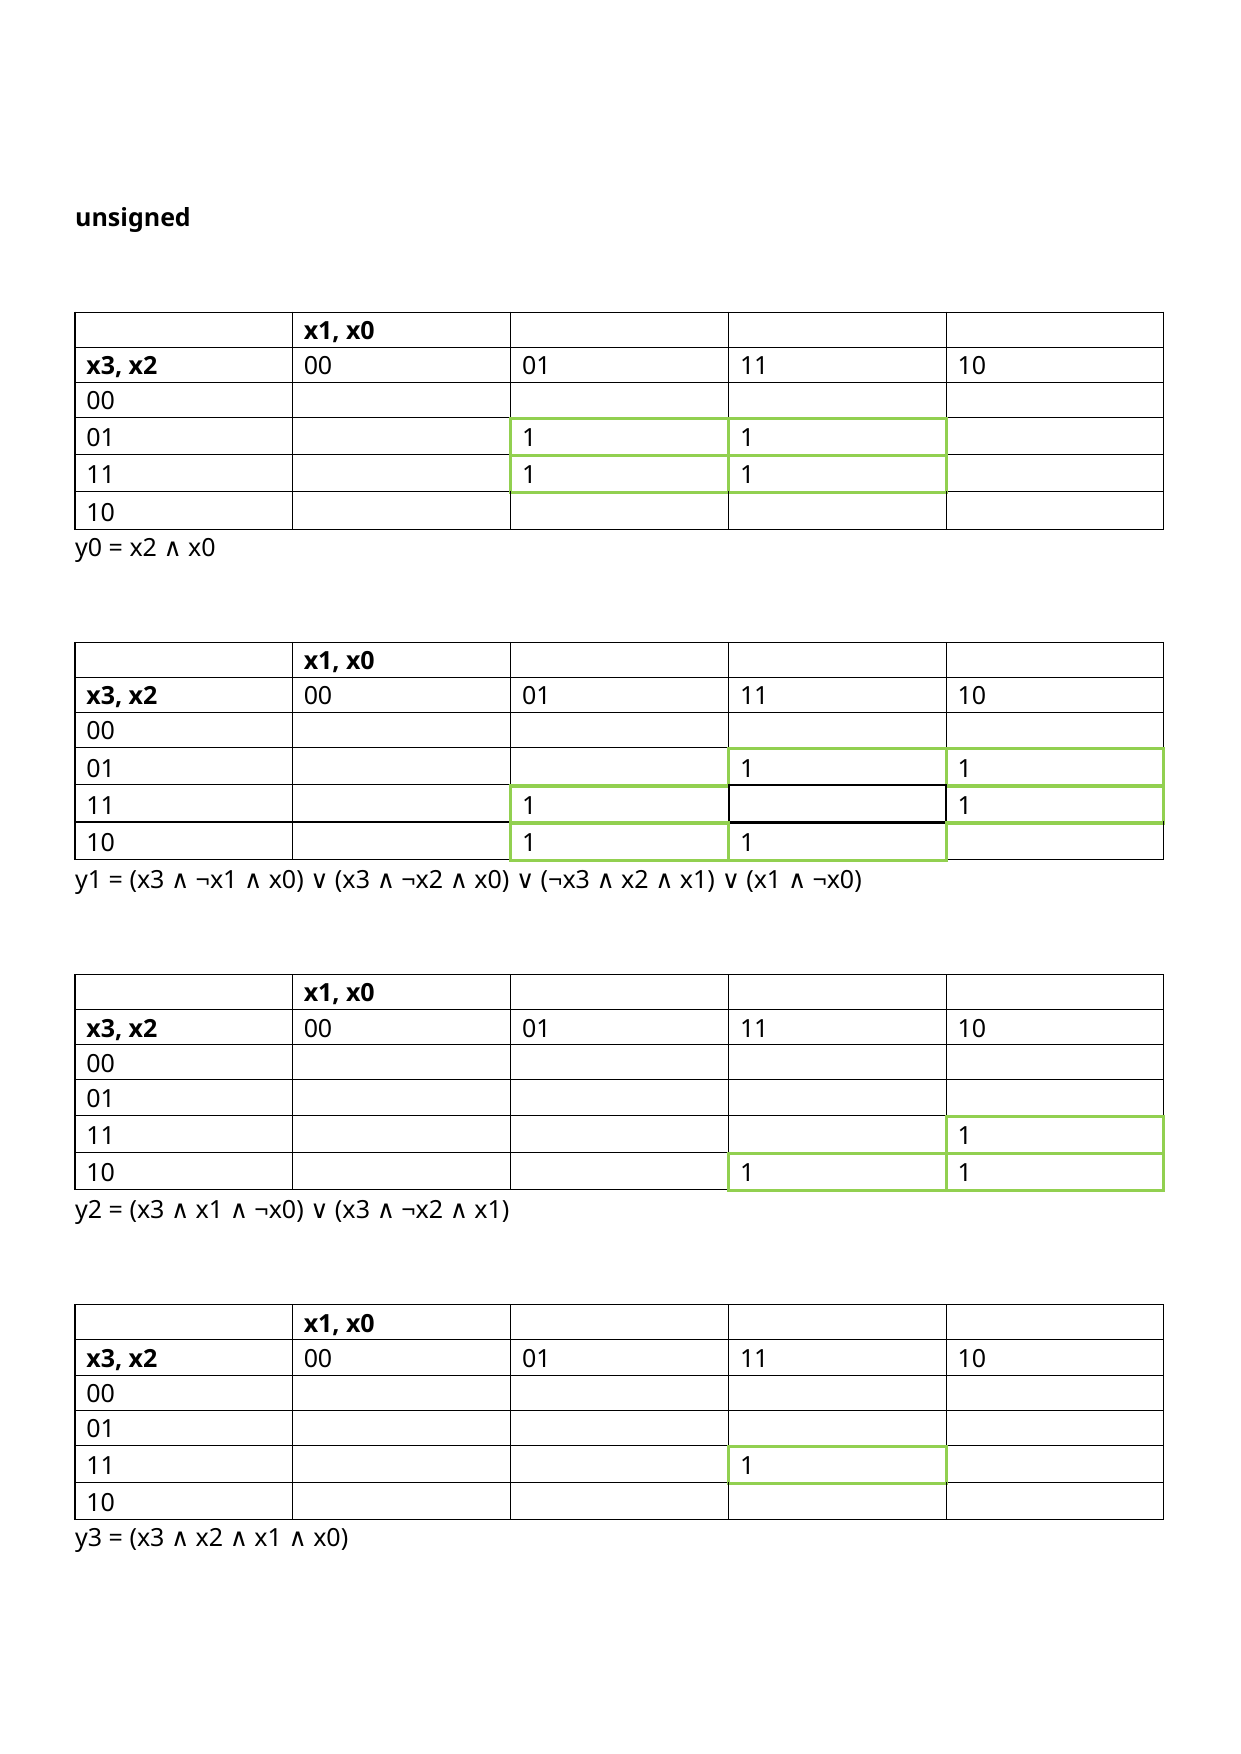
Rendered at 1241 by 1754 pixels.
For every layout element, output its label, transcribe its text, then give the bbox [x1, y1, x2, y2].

table_cell 1 [730, 1448, 945, 1482]
table_header x1, x0 [293, 313, 510, 347]
table_header x1, x0 [293, 1305, 510, 1339]
table_cell 00 [293, 678, 510, 712]
table_cell 01 [76, 1411, 292, 1445]
table_cell [947, 713, 1163, 747]
table_cell [293, 1483, 510, 1519]
table_cell [947, 383, 1163, 417]
table_cell [293, 785, 509, 821]
table_cell 1 [730, 824, 945, 859]
table_cell [511, 1376, 728, 1409]
table_header [947, 975, 1163, 1009]
table_cell 00 [76, 1376, 292, 1409]
table_cell 01 [511, 1340, 728, 1374]
table_cell 1 [512, 420, 727, 454]
table_cell [293, 492, 510, 528]
table_cell [729, 1045, 946, 1079]
table_header [76, 643, 292, 677]
table_cell [729, 1485, 946, 1519]
text y2 = (x3 ∧ x1 ∧ ¬x0) ∨ (x3 ∧ ¬x2 ∧ x1) [75, 1192, 1165, 1226]
table_header [76, 1305, 292, 1339]
table_cell [511, 1080, 728, 1114]
table_cell x3, x2 [76, 348, 292, 382]
table_cell 11 [729, 348, 946, 382]
table_cell 1 [947, 788, 1162, 821]
table_cell [293, 1411, 510, 1445]
table_cell [729, 1080, 946, 1114]
table_cell 11 [729, 1340, 946, 1374]
text unsigned [75, 199, 1165, 233]
table_cell 01 [76, 748, 292, 784]
table_cell [948, 825, 1163, 859]
table_header [511, 1305, 728, 1339]
table_cell [729, 494, 946, 528]
table_header [947, 643, 1163, 677]
table_cell 00 [76, 383, 292, 417]
table_cell [947, 1080, 1163, 1114]
table_cell [511, 713, 728, 747]
table_cell 00 [293, 348, 510, 382]
table_cell [947, 1045, 1163, 1079]
table_cell [511, 748, 727, 784]
table_cell [511, 383, 728, 417]
table_cell [730, 786, 945, 821]
table_cell 1 [948, 750, 1162, 784]
table_cell 11 [76, 1446, 292, 1482]
table_cell x3, x2 [76, 1340, 292, 1374]
table_cell [947, 1376, 1163, 1409]
table_cell [293, 1376, 510, 1409]
table_cell [293, 713, 510, 747]
table_cell 1 [948, 1118, 1162, 1152]
table_cell 1 [730, 420, 945, 454]
table_cell [293, 1080, 510, 1114]
table_cell 10 [76, 1153, 292, 1189]
table_cell 10 [947, 348, 1163, 382]
table_cell [947, 1483, 1163, 1519]
table_cell [948, 455, 1163, 491]
table_cell x3, x2 [76, 678, 292, 712]
table_cell [511, 1446, 727, 1482]
table_header [76, 313, 292, 347]
table_cell [511, 494, 728, 528]
table_cell [293, 455, 509, 491]
table_header [511, 975, 728, 1009]
table_cell [293, 823, 509, 859]
text y1 = (x3 ∧ ¬x1 ∧ x0) ∨ (x3 ∧ ¬x2 ∧ x0) ∨ (¬x3 ∧ x2 ∧ x1) ∨ (x1 ∧ ¬x0) [75, 862, 1165, 896]
table_cell 01 [511, 678, 728, 712]
table_cell [729, 1116, 945, 1152]
table_cell 01 [76, 1080, 292, 1114]
table_header [947, 1305, 1163, 1339]
table_cell [948, 1446, 1163, 1482]
table_cell 00 [76, 1045, 292, 1079]
table_cell 10 [76, 492, 292, 528]
table_cell 00 [76, 713, 292, 747]
table_header x1, x0 [293, 643, 510, 677]
table_cell 00 [293, 1010, 510, 1044]
table_cell [511, 1153, 727, 1189]
table_cell 11 [729, 1010, 946, 1044]
table_header [947, 313, 1163, 347]
table_cell [511, 1116, 728, 1152]
table_cell [293, 1446, 510, 1482]
table_cell 11 [76, 455, 292, 491]
table_header [511, 643, 728, 677]
table_header [729, 975, 946, 1009]
table_cell [729, 1376, 946, 1409]
table_cell [293, 383, 510, 417]
table_cell [293, 1116, 510, 1152]
table_cell 1 [512, 788, 728, 821]
table_cell 10 [76, 1483, 292, 1519]
table_cell [729, 713, 946, 747]
table_cell 10 [947, 1340, 1163, 1374]
table_cell 11 [76, 1116, 292, 1152]
table_cell 1 [730, 457, 945, 491]
table_cell 11 [76, 785, 292, 821]
table_cell [947, 492, 1163, 528]
table_header [511, 313, 728, 347]
table_header x1, x0 [293, 975, 510, 1009]
table_cell 00 [293, 1340, 510, 1374]
table_cell 10 [947, 1010, 1163, 1044]
table_cell [293, 418, 509, 454]
table_cell [947, 1411, 1163, 1445]
text y0 = x2 ∧ x0 [75, 529, 1165, 563]
table_cell [293, 1153, 510, 1189]
table_cell 1 [512, 825, 727, 859]
table_cell x3, x2 [76, 1010, 292, 1044]
table_cell 01 [511, 348, 728, 382]
table_cell 01 [511, 1010, 728, 1044]
table_cell 1 [512, 457, 727, 491]
table_header [729, 643, 946, 677]
table_cell 11 [729, 678, 946, 712]
table_cell [293, 748, 510, 784]
table_header [729, 313, 946, 347]
text y3 = (x3 ∧ x2 ∧ x1 ∧ x0) [75, 1520, 1165, 1554]
table_cell 1 [730, 750, 945, 784]
table_header [76, 975, 292, 1009]
table_cell 01 [76, 418, 292, 454]
table_cell 1 [948, 1155, 1162, 1189]
table_cell [511, 1483, 728, 1519]
table_cell [948, 418, 1163, 454]
table_cell 1 [730, 1155, 945, 1189]
table_cell 10 [76, 823, 292, 859]
table_cell [729, 1411, 946, 1445]
table_cell [293, 1045, 510, 1079]
table_cell [729, 383, 946, 417]
table_cell [511, 1411, 728, 1445]
table_cell [511, 1045, 728, 1079]
table_header [729, 1305, 946, 1339]
table_cell 10 [947, 678, 1163, 712]
